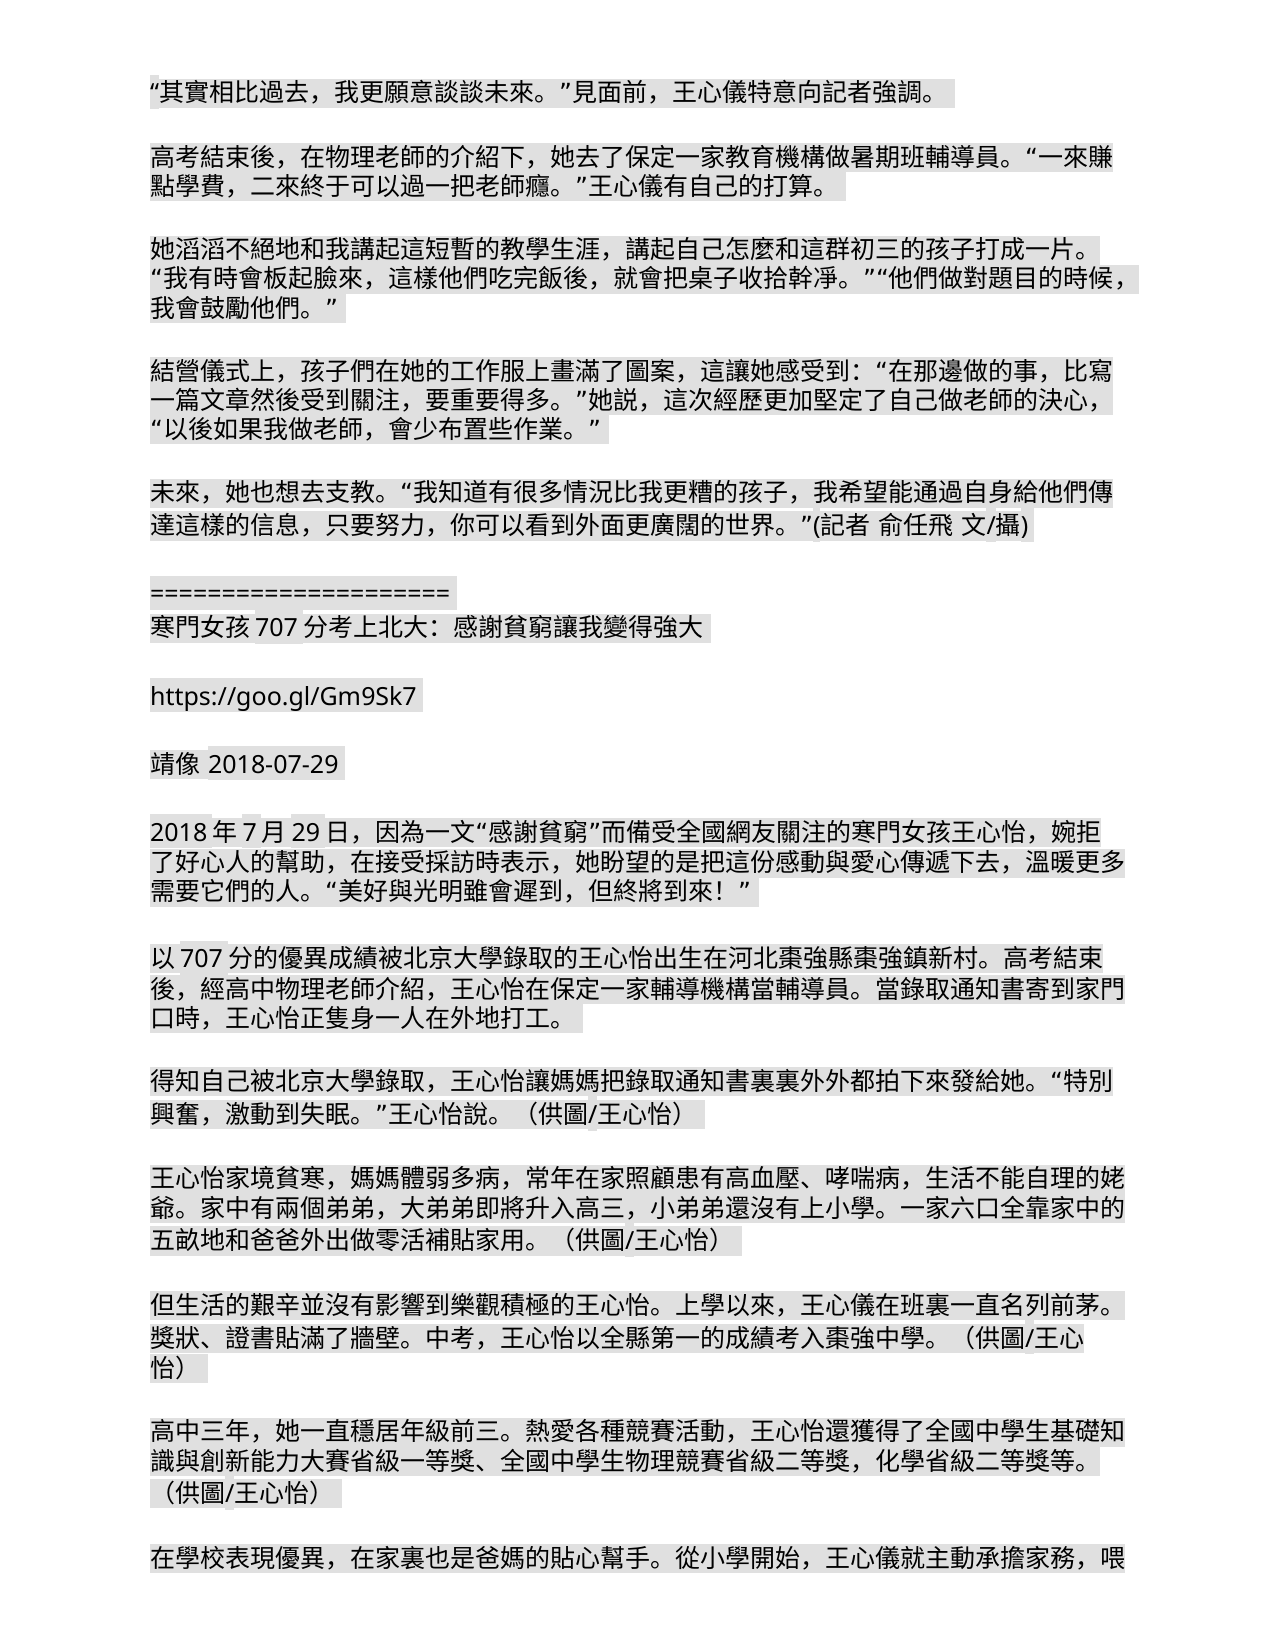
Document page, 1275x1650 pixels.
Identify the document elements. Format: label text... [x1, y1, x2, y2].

text 找來一篇文章以及兩篇報導，十分動人。反覆看了好幾遍，很感動，心有戚戚焉。 文中所謂 “支教”，是指支援落後地區鄉鎮中小學校的教育和教學管理工作。 陳真 2018. 08. 14. ================== 原標題：看哭無數人的《感謝貧窮》全文來了！考上北大的寒門女孩婉拒捐助，回信更加感人 來源：北京日報 2018年07月30日 這兩天，《河北女孩王心儀707分考進北大，家庭貧困的她寫文《感謝貧窮》的故事刷爆朋友圈，引起無數網友關注。7月29日，王心儀回應“美好與光明雖會遲到，但終將到來！” 王心儀（供圖：河北棗強中學）王心儀（供圖：河北棗強中學） https://goo.gl/gcasoH 昨天，河北青年報報導了河北女孩王心儀的事蹟，《河北一寒門女孩707分考入北大！她寫的“感謝貧窮”一文看哭了所有人……》受到了全國關注：人民日報等媒體都轉發了報道，全國人民都在為她點贊！ 其中，王心儀關於自己、關於貧窮、關於希望的文章引發了網友的強烈反響。好多人都希望能看到全文，今天跟大家分享一下： ================== 感謝貧窮 （2018年王心儀作的文章） 《感謝貧窮》是2018年流行網路的一篇文章，作者是王心儀。大家被這個家境貧寒的樂觀女孩所感動，更被她的故事感染。 作品名稱 感謝貧窮 創作年代 2018年 作 者 王心儀 創作背景編輯： 王心儀介紹，《感謝貧窮》寫於2018年，當時正在準備自主招生考試，需要一個個人的陳述。 作品原文： 提筆時，我是有些許猶豫的。因為不知道該怎麽講起這個關於我自己、關於貧窮、以及關於希望的故事。 談錢世俗嗎？不！ 我出生在河北棗強縣棗強鎮新村。棗強縣是河北省貧困縣，人均收入極低。我有兩個弟弟，大弟弟和我一起就讀于棗強中學，小弟弟還在上幼稚園。一家人的生活僅靠著兩畝貧瘠的土地和父親打工微薄的收入。 小孩子的世界，本就沒有那麽多擔憂與沈重可言。而第一次直面貧窮與生活的真相，是在八歲那年。那年姥姥被診斷出患有乳腺癌，平靜的生活如同湖面投了顆石子一般，突然被擊得粉碎。一家人焦急慌亂，卻難以從拮据的手頭擠出救命錢來。姥姥的生命像注定熄滅的蠟燭，慢慢地變弱、燃盡，直到失去最後的光亮。 姥姥辛苦了一輩子，卻未換來一日的閒暇，病床上的她依然記挂著牲畜與莊稼。一輩子勤勤懇懇的姥姥的離世，讓幼小的我第一次感到被貧困扼住了咽喉。可能有錢也未必能挽救姥姥的生命，但經濟的窘境的確將一家人推向了絕望的深淵。 我清楚地記得那些灰暗的日子裏母親無聲又無助的淚水，我也開始明白：談錢世俗嗎？不，並不是的，它給予了我們最基本的生活保障，也讓我們能盡全力去留住那些珍貴的人和物。而這些亦讓敏感的我意識到：生活，才剛剛解開她的面紗。 人生的路不是走給別人看的 我和比我小一歲的弟弟相繼踏上求學路，又給家中添了不少經濟負擔。母親由於身體原因，更因為無人料理的農活及生活難以自理的外公，而無法外出工作。只能靠父親一個人打工養家糊口。父親工作不穩定，工資又少得可憐，一家人的日常花銷都要靠母親精打細算，才勉強讓收支相抵。 外公與媽媽一年的醫藥費也是一筆不小的開銷，姥姥生病時家裏又欠下了不少債，這也就免不了要省掉花在衣服上的錢。親戚家若有稍大的孩子，便會把一些舊衣服拿到我家。有些還能穿的衣服經母親洗洗，也就穿在了我和弟弟身上。 她常說，穿衣裳不圖多麽好看、乾淨、保暖就很好了。這也就不難理解為什麽母親現在仍穿著二十年前的校服了。我和弟弟也十分聽話，從不吵著要新衣服、新鞋子。 不過，班上免不了有幾個同學嘲笑我磨壞的鞋子、老氣的衣服、奇怪的搭配。記得初一一個男生很過分地嘲弄我身上那件袖子長出一截的“土得掉渣”的棉襖，我哭著回家給媽媽說，她只說了一句：“不要理他，踏實做事就好。” 是的，何必糾結於俗人的評論，那不過是基於你的外表與穿著，若他無法看到你內裏的自我，不睬他也罷。人生的路畢竟不是走給別人看的。那件衣服我穿了初中三年，那句話我也記到現在。 幸福是極力擁抱自己看到的美好與陽光 除了衣著，上學帶來的另一個問題就是：交通。低年級可以在村裏上，但升到三年級就只能去鄉裏的學校。家裏有一輛自行車，我坐在後座。弟弟只能坐在前面的梁上，兩條腿翹起來。別人眼中似乎是“演雜技”的樣子，竟讓弟弟堅持了三年。 當時到鄉裏的路破得不成樣子，水泥板碎成一片一片，走起來坑坑窪窪，一到雨天還會積很多水。可媽媽每次接送，從不誤時。其實本可以讓我們寄宿在學校，一周接送一次，但鄉裏學校的伙食實在很貴。媽媽又擔心正在長身體的我們，卻苦了體弱的自己。 有時候免不了要讓我們下車跑一會，於是每天上下學跑上一公里就成為了我和弟弟的鍛煉方式。記得有一次下雪，雪積了有一尺厚，車子出不了門，媽媽裹著棉襖，頂著風，走到學校來接我們，一路上也不知道有多少雪融化在了母親的臉上。但我和弟弟興奮得不得了，一邊玩雪，一邊和媽媽說著今天學到的新知識。 我們三個人就這樣一直走到天黑才到家。那時候我便懂得了，幸福不是因為生活是完美的，而在於你能忽略那些不完美，並盡力地擁抱自己所看到的美好與陽光。 儘管貧窮刺傷了我的自尊，但仍想說：謝謝你！ 貧窮帶來的遠不止痛苦、掙扎與迷茫。儘管它狹窄了我的視野、刺傷了我的自尊，甚至間接奪走了至親的生命，但我仍想說，謝謝你，貧窮。 感謝貧窮，你讓我領悟到真正的快樂與滿足。你讓我和玩具、零食、遊戲徹底絕緣，卻同時讓我擁抱到了更美好的世界。 我的童年可能少了動畫片，但我可以和媽媽一起去捉蟲子回來餵雞，等著第二天美味的雞蛋；我的世界可能沒有芭比娃娃，但我可以去香郁的麥田，在大人澆地的時候偷偷玩水；我的閒暇時光少了零食的陪伴，但我可以和弟弟做伴，爬上屋子後面高高的桑葚樹，摘下紫紅色的葉子，倚在樹枝上滿足地品嘗。 謝謝你，貧窮，你讓我能夠零距離地接觸自然的美麗與奇妙，享受這上天的恩惠與祝福。我是土地的兒女，也深深地愛戀著腳下堅實與質樸的黃土地；我從卑微處走來，亦從卑微之處汲取生命的養分。 感謝貧窮，你讓我堅信教育與知識的力量。物質的匱乏帶來的不外是兩種結果：一個是精神的極度貧瘠，另一個是精神的極度充盈。而我，選擇後者。 我來自一個普通但對教育與知識充滿執念的家庭。母親說過，這是一條通向更廣闊世界的路。從那時起，知識改變命運的信念便深深地紮根在我的心中。 母親早早地教我開始背詩算數，以至於我一歲時就能夠背下很多唐詩。來自真理與智慧的光明，終於透過心靈中深深的霧靄，照亮了我幼稚而又懵懂的心。貧窮可能動搖很多信念，卻讓我更加執著地相信知識的力量。 感謝貧窮，你賦予我生生不息的希望與永不低頭的氣量。農人們都知道，播種的時候將種子埋在土裏後重重地踩上一腳。第一次去播種，我也很奇怪，踩得這麽實，苗怎麽還能再破土而出？可母親告訴我，土鬆，苗反而會出不來，破土之前遇到堅實的土壤，才能讓苗更茁壯地成長。長大後，當我再次回憶起這些話，才知道自己也正是如此了。 我不相信手掌的紋路，但我相信手掌加上手指的力量 “我不相信手掌的紋路，但我相信手掌加上手指的力量。”求學路上，多少的坎壤困頓終究阻擋不住我追逐真理的腳步。中考，我以全縣第一的成績考入棗強中學。高中三年，我一直秉承著“好之者不如樂之者”的態度，尋找並發現學習的樂趣，並全心投入其中，為每一天注入靈感與活力。三年來，我的成績一直穩居年級前三名。在細心鑽研課內知識的同時，我也注意拓展自己的課外知識，積極參加各種競賽活動，獲得了全國中學生基礎知識與創新能力大賽省級一等獎、全國中學生物理競賽省級二等獎，化學省級二等獎。 此外，我還是個充滿好奇心與想象力的女孩。我喜歡仰望天空，那一望無盡的透徹的藍，讓心中所有的塵埃散盡，歸於平靜；我喜歡逗弄花草，這份大自然的饋贈與祝福，若不多花些時候欣賞，簡直算得上“暴殄天物"了；我喜歡做白日夢，那是心靈的探索與自我的找尋，思想在翺翔、在潛遊，引領我去那遙不可及的遠方。我喜歡像這樣放飛自我，與靈魂作伴，來一次心靈的旅行。同時，我也算得上是個“文藝女青年"，平時喜歡靜靜地寫點東西，作品《楊絳一一那個安靜的守望者》獲得“語文報杯”大賽全國二等獎。 大家眼中的我，是個活潑、樂觀而幽默的女生，時不時會給大家高歌一曲，把所有人嚇出寢室；也常給朋友講段子（聽我講笑話真的可以練出腹肌）。同學們學習或生活中遇到了問題，也會找我幫忙，我亦以此為樂、全力相助。同時，我也絕不是個“兩眼不聞外事"的兩腳書櫥。校內，我一直擔任班長，全心全意為班級服務，並參與各種學校活動的組織、主持工作，被評為省級優秀學生幹部；校外，我也投身於社會實踐與服務工作中去，參與清掃街道、敬老院敬老等活動，受到大家的讚揚。 三年，苦嗎？很苦，小弟弟的誕生，加上我和大弟弟都踏入棗強中學，不免讓家庭經濟陷入更大的困境，這些也讓我認識到肩頭上沈重的擔子。我是老大，必須撐起這個家的希望。於是，壓力成了動力，這種信念與責任激勵著我一路向前。一年四季我一直穿著校服，每日的伙食是單調的白菜饅頭稀飯，雞蛋是成績提高後作為獎勵的加餐。可三年，又很甜。“以中有足樂者，不知口體之奉不若人也。”探索新知的樂趣遠遠超過了汗水的苦與鹹。有老師的諄諄教導、同學的真摯情誼、學校的關心照顧，那些苦又算得了什麽？ 作者簡介 王心儀，女，河北省棗強縣棗強鎮新村人，2018年以707分考入北京大學。 ======================= 對話王心儀：貧窮不是我的全部 2018-08-08 來源： 錢江晚報 河北女孩考上北大“感謝貧窮”，省委書記派人專程看望 錢報記者和她面對面，她説網上那篇文章只是原文的一半 王心儀接受錢報記者專訪。 王心儀的家。 https://goo.gl/BwqpHR 以707分的高分考入了北京大學文學係後，王心儀最近有些心緒不寧。 她的一篇舊作在網上公開，文中她寫道，“貧困帶來的遠不止痛苦、掙扎與迷茫。盡管它狹窄了我的事業，刺傷了我的自尊，甚至間接帶走了至親的生命，但我仍想説，謝謝你，貧窮。” 很多人被這篇文章感動。河北省委書記還委托專人前去看望她。 但另一方面，網上也有人認為她不必感謝貧窮。 幾天前，錢江晚報記者赴河北衡水和王心儀面對面，她對記者表示，網上流傳的版本並非原文，“流傳的是文章的前半部分，算是我對過去生活的告別。而後半部分，是我對大學生活的展望。” 關于文章：本意並非感謝貧窮 從衡水開車約半小時路程，就到了王心儀家所在的棗強縣棗強鎮新村。這是一個在籍人口超過千人的大村，壯勞力多數選擇外出打工，不少老房缺了打理，衰敗傾頹，墻柱間雜草叢蕪。正午12點，整個村子在烈日下一片寂靜。順著村裏大路向左一拐，王心儀一家六口人就住在巷口的第一間院子。 邁過老式的紅漆木門，院子不大，正房的矮墻如今成了6歲三弟的“黑板”，上面寫滿了母親工整抄寫的加法算式、拼音韻母表，和三弟“100分”的稚嫩筆跡。聽到聲響，王心儀匆忙從裏屋出來，她留著一頭幹練的短髮，有些嬰兒肥的臉上掛滿了笑容，為了接待這幾日的採訪，她特意換上了一套新衣。 錢江晚報記者趕到時，她剛送走一波記者，家裏還沒來得及做午飯。 王心儀有些羞澀，把記者迎進了唯一裝著空調的裏屋。這是一家人的起居室，十幾平米的空間，擺放著兩張床鋪，幾組衣櫃和書櫃。屋子有些亂，北大的錄取通知書放在床邊，一旁的小書桌是王心儀和她剛上高三的二弟的學習場所，在一厚沓試卷上，壓著一本魯迅的《吶喊》。 “從北大師姐那要來了書單，本打算回來後開始讀的。”但是現在，王心儀的讀書計劃被打斷。她沒想到，那篇為北大專項招生所寫的自述，會引起那麼大的反響。王心儀看上去有些疲憊，“最近幾天，每天都有記者來。” 說起讓她出名的那篇文章，“其實我本意並非單純感謝貧窮。”王心儀説，網上流傳的那篇“感謝貧窮”並不是全文，“那只是前半部分，是我對過去的一種告別。還有後半部分沒有刊發，那是我對未來大學生活的展望。” 她突然有些憤懣，“網上不少人説我賣慘，我真沒那個意思。” 她給記者看了文章最後的結尾，特意放大的字體寄予了她對北大生活的期待。 “我希望能在那裏遇見更好的自己，結交更多的良師益友，認真學習文化知識，並將其運用到實踐中去……” 王心儀始終覺得，生活在變得更好，這次引來關注後，也有不少好心人直接給她寄來了生活用品和學習書籍，這讓她很感動。 關于自己：不是寒門貴子 無論如何，得償所願考進北大，是王心儀最開心的事。 6月22日晚上，在收到通過北大專項招生通知和707分的高考成績後，她激動得徹夜難眠。 收到錄取通知書當天，還在保定實習的她，讓弟弟把通知書拍了照片發給自己。 “百余年來，這裏成長著中國幾代最優秀的學者，他們從這裏眺望世界，志向未來。”通知書封面上的這段話，擊中了她的心，她翻來覆去念了好幾遍。 王心儀是個獨立的人，從小她就習慣于自主選擇，大學志願也是。 四個月前高考百日誓師大會上，有人問她志願，她脫口而出：“北大中文係。” 相比眾人期許，她更相信自己心之所嚮。 分數出來後，北大招生老師咨詢她的志向，理科生的她説出了中文系的名字，“招生老師愣了一下，問了句確定嗎，你可以再考慮下，我說確定”。 王心儀是個好學的人。還未入學她就提前要來了書單。閒聊時，她拉著記者追問大學生活的一切，選課、社團、學生會等等。在新生群裏，她不太愛發言。“他們談的NBA啦，社團啦，我都不太了解。”但對所有聊起的新事物，她都充滿好奇。 王心儀是個樂觀的人，就像她自己寫的：“幸福不是因為生活是完美的，而在于你能忽略那些不完美，並盡力擁抱自己所看到的美好與陽光。”對此，她身體力行。她會模倣記者的南方口音，然後止不住地大笑；去農作的路上，她輕聲哼著新學會的韓文歌曲；結束採訪，她換上常服，蹦跳著自嘲説：“這才是真正的我嘛。” 採訪中，王心儀的淳樸、樂觀，無時無刻不在感染著記者，她真正樂在其中。 王心儀是個立體的人，對于外界給她貼上“寒門貴子”的標簽，她不太認同。“我覺得我很普通，只是做一些自己喜歡的事情。”更何況，一次高考能否衡量人的成功，她不確定。“難道高考以前，我就不優秀了？”説完，她自己也笑了起來。 關于未來：想做個老師 “其實相比過去，我更願意談談未來。”見面前，王心儀特意向記者強調。 高考結束後，在物理老師的介紹下，她去了保定一家教育機構做暑期班輔導員。“一來賺點學費，二來終于可以過一把老師癮。”王心儀有自己的打算。 她滔滔不絕地和我講起這短暫的教學生涯，講起自己怎麼和這群初三的孩子打成一片。“我有時會板起臉來，這樣他們吃完飯後，就會把桌子收拾幹凈。”“他們做對題目的時候，我會鼓勵他們。” 結營儀式上，孩子們在她的工作服上畫滿了圖案，這讓她感受到：“在那邊做的事，比寫一篇文章然後受到關注，要重要得多。”她説，這次經歷更加堅定了自己做老師的決心，“以後如果我做老師，會少布置些作業。” 未來，她也想去支教。“我知道有很多情況比我更糟的孩子，我希望能通過自身給他們傳達這樣的信息，只要努力，你可以看到外面更廣闊的世界。”(記者 俞任飛 文/攝) ===================== 寒門女孩707分考上北大：感謝貧窮讓我變得強大 https://goo.gl/Gm9Sk7 靖像 2018-07-29 2018年7月29日，因為一文“感謝貧窮”而備受全國網友關注的寒門女孩王心怡，婉拒了好心人的幫助，在接受採訪時表示，她盼望的是把這份感動與愛心傳遞下去，溫暖更多需要它們的人。“美好與光明雖會遲到，但終將到來！” 以707分的優異成績被北京大學錄取的王心怡出生在河北棗強縣棗強鎮新村。高考結束後，經高中物理老師介紹，王心怡在保定一家輔導機構當輔導員。當錄取通知書寄到家門口時，王心怡正隻身一人在外地打工。 得知自己被北京大學錄取，王心怡讓媽媽把錄取通知書裏裏外外都拍下來發給她。“特別興奮，激動到失眠。”王心怡說。（供圖/王心怡） 王心怡家境貧寒，媽媽體弱多病，常年在家照顧患有高血壓、哮喘病，生活不能自理的姥爺。家中有兩個弟弟，大弟弟即將升入高三，小弟弟還沒有上小學。一家六口全靠家中的五畝地和爸爸外出做零活補貼家用。（供圖/王心怡） 但生活的艱辛並沒有影響到樂觀積極的王心怡。上學以來，王心儀在班裏一直名列前茅。獎狀、證書貼滿了牆壁。中考，王心怡以全縣第一的成績考入棗強中學。（供圖/王心怡） 高中三年，她一直穩居年級前三。熱愛各種競賽活動，王心怡還獲得了全國中學生基礎知識與創新能力大賽省級一等獎、全國中學生物理競賽省級二等獎，化學省級二等獎等。（供圖/王心怡） 在學校表現優異，在家裏也是爸媽的貼心幫手。從小學開始，王心儀就主動承擔家務，喂雞割草、採摘棉花、放羊……春耕時幫媽媽在田間犁地，她在前面拉，媽媽在後面推，深一腳，淺一腳，稚嫩的肩膀過早地幫父母一起扛起家庭的重擔。圖為王心怡的母親和弟弟。（供圖/王心怡） 王心怡每個月的生活費是平常孩子的一半，每次買飯她就買一些大白菜，捨不得吃點葷菜，雞蛋是成績提高後作為獎勵的加餐。可王心怡卻稱，這些年她的生活也很甜。“以中有足樂者，不知口體之奉不若人也。”探索新知的樂趣遠遠超過了汗水的苦與鹹。（供圖/王心怡） 班主任張秀英曾這樣評價王心怡：“她，樂觀開朗，視野開闊，格局很大，絕對不是傳統意義上只知道學習的學生。”的確，王心怡愛好畫畫，唱歌，演講，平時還會關注時事政治、閱讀外文書籍。雖然學的理科，但在填報志願時她選擇了北大中文系。她說，追隨自己喜歡的事情太重要了！（供圖/棗強中學） 很多人知道王心怡的故事後，提出要幫助她，但都被她拒絕了。“我們一家人省吃儉用，辛苦一點，也沒什麽，一家人只要平平安安在一起就是我最大的心願。還是去幫助比我們更需要幫助的人吧！” “儘管貧窮刺傷了我的自尊，但仍想說：謝謝你！”王心怡曾在作文中寫道，“感謝貧窮，你讓我領悟到真正的快樂與滿足；感謝貧窮，你讓我堅信教育與知識的力量；感謝貧窮，你賦予我生生不息的希望與永不低頭的氣量。” ------河北青年報【靖像】版權作品 文/李夢穎 攝/王勇博 [150, 75, 1125, 1573]
